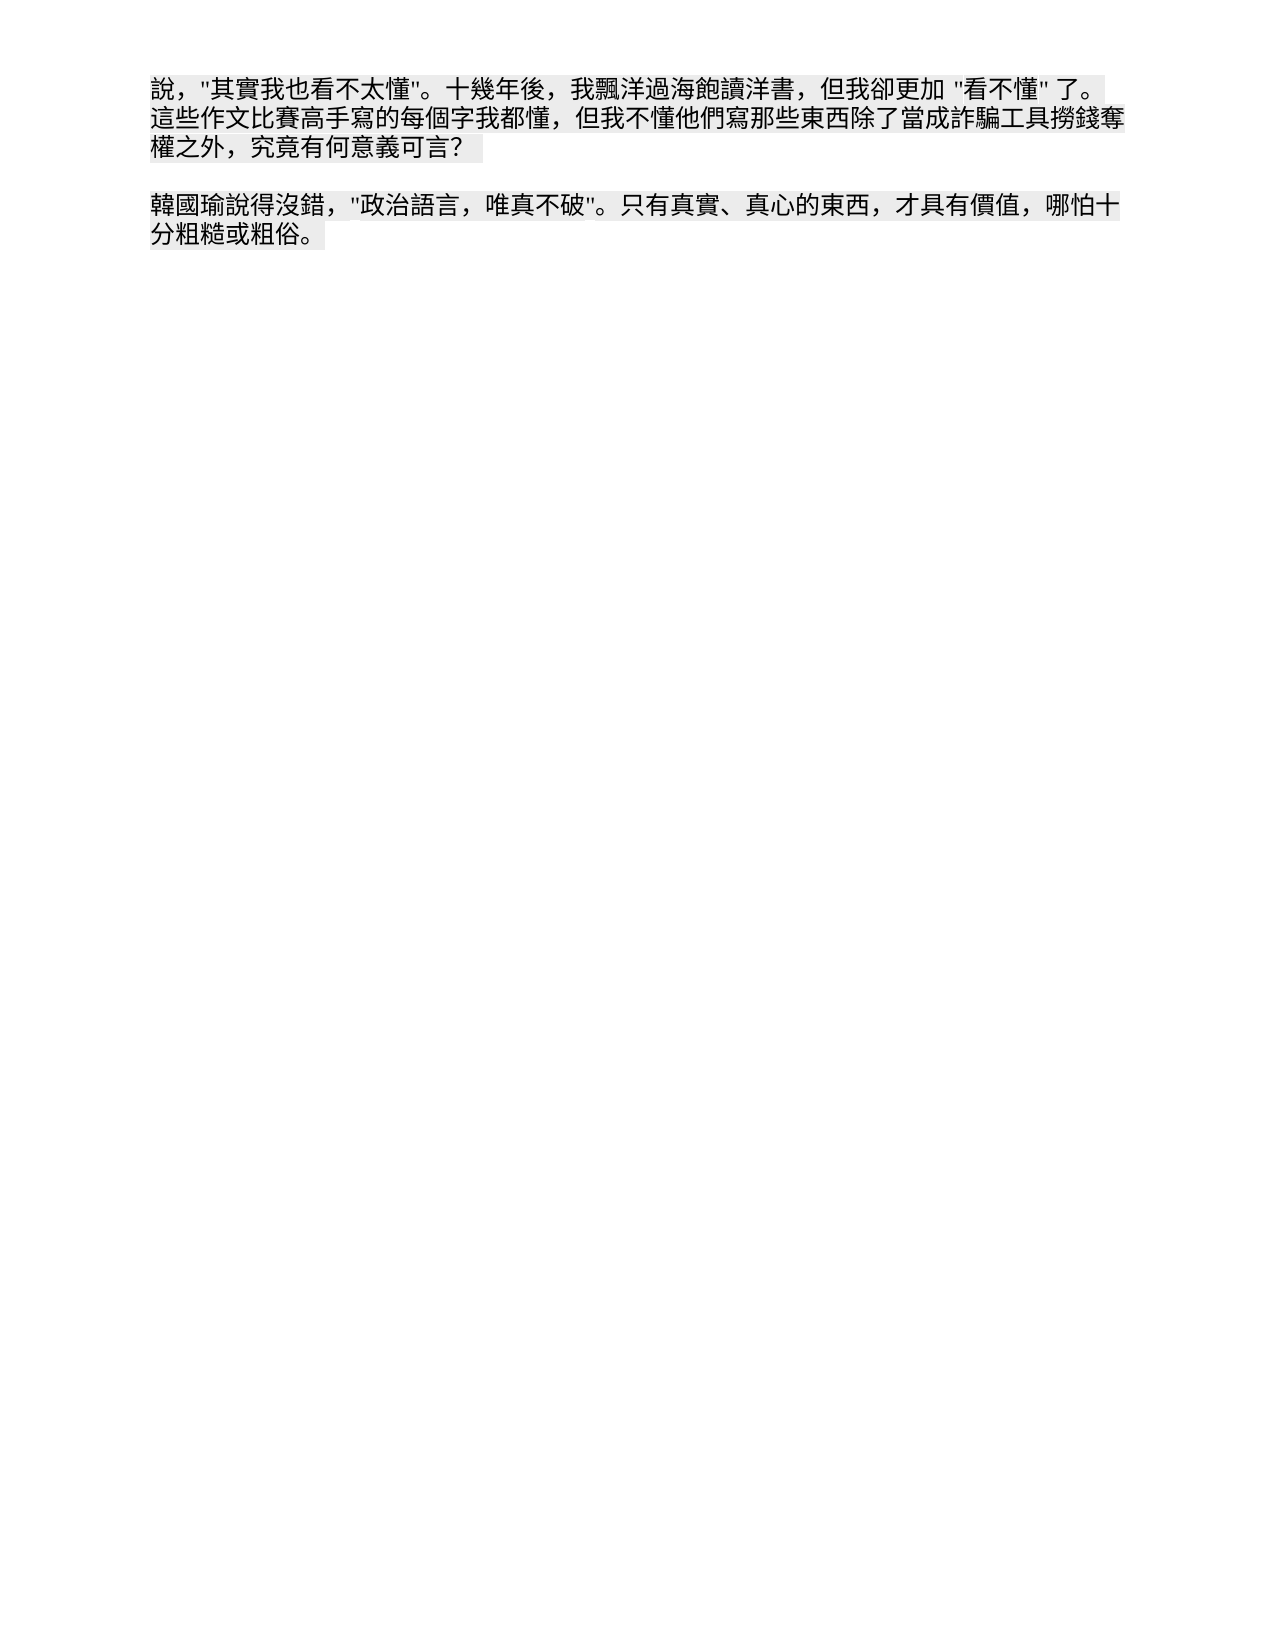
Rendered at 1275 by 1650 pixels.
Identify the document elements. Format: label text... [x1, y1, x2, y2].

text 卡韓政變(34)：唯真不破 陳真 2019. 04. 30. 講點八卦。 講到作文比賽，政壇冠軍當然非 "新潮流系" 這些人渣莫屬。當然，一樣下流，前後有別。在我活躍的那個年代 (八零年代)，也就是邱義仁那一代，成員有好也有壞。好的例如戴振耀、劉峰松、翁金珠、楊秋興等等等，都是我的好朋友。至於其它的，比方說我也認識的李文忠、賴勁麟、陳菊、邱義仁等等等，我就 "不予置評" 了。至於1990年政治開放之後的新潮流，則幾乎全是人渣中的人渣，全是詐騙集團。 新潮流的前身叫做 "黨外編輯作家聯誼會"，簡稱 "編聯會"，是一個相當封閉的菁英組織，大多是作文比賽高手，不是一般人輕易可以加入。我大學時在黨外雜誌工作過兩年，而且思想、血統純正，所以也曾獲邀。我看在戴振耀的份上，曾經答應加入，但我後來就反悔了，原因有二： 一是因為聽說要繳一筆費用，我那時窮得三餐不繼，實在也拿不出這些錢。我連黨費幾年來全都是大老們看我太窮，主動幫我繳的，我自己沒繳過一毛錢。 二是因為我基本上對於作文比賽那樣一種很喜歡搞什麼 "論述" 的人或政治風氣，缺乏好感，八字不合。十年黨外，我和挑蔥賣菜的黨外基層民眾相處非常快樂，但是遇到那類滿口理想、滿口論述的什麼公共型知識份子，我就覺得氣味很不搭。 我活躍的圈子，在高雄縣的部份，基本上就是以戴振耀為首的民主芭樂園為主。那是阿耀在高雄縣橋頭鄉的一塊農地，種芭樂，田裏頭有個教室，我們就在那裏開會、上課、組織訓練、演講等等等。成員十之八九是農民或工人，詹益樺也是成員之一，知識份子大概就只有我和楊秋興等等極少數人。 至於阿耀，是個農民，之前是中油員工，他說他拿筆感覺比拿鋤頭還沉重。他曾發表過幾篇文章，是我幫他改的，改得滿江紅的原稿我甚至都還留著。我之所以在三十多年前就想保留著那樣一些在當時看來毫無價值的 "廢紙" 是因為，我知道在那些文筆不太通順的粗糙文字中，藏著一顆善良細膩充滿熱情的心，因此我不想把它們當成垃圾丟掉。 1990年之後，我就慢慢淡出黨外，想要專心當個醫生，同時也離開高雄，來到台北馬偕與長庚醫院工作，但是阿耀仍然經常打電話給我，電話中都是在講新潮流之間的內鬥，或是講他在立法院對付郝伯村的事，或是提了哪些議案等等。 後來，他和楊秋興因為選舉而鬧翻，幾乎可以說是反目成仇。我很驚訝，因為當年大家情同手足，怎麼會因為選舉的那一點毫無意義的功名權位而鬧翻？不是說參政是為了犧牲奉獻服務人民嗎？何必搶著犧牲奉獻？像我每次都堅持讓別人去 "犧牲奉獻"，任憑大老們幾次如何勸進，我就是不想擔任公職或代表黨參選民代。在那年代，民心思變，特別是在中南部地區，凡被提名者大概都可當選。 另一方面，民進黨以光速般的速度腐爛，於是在1994年的2月28日，我實在忍不住跟這樣一個黨為伍，於是決定退黨。我曾經退了兩次黨都被 "慰留"，第一次是1988年，慰留我的人就是陳菊，她說才剛發生520事件，你就要退黨，那不就是在打擊黨的士氣嗎？ 1999年，民進黨更加腐敗，無惡不作，進階到人渣黨的地步，於是我在和學姐聯名發表 "給長老教會的一封公開信" 之後，開始和人渣黨站在對立面，從此和過去的同志們為敵，或是從此不再往來，免得尷尬。 2007年，我回到台灣，寫了一封公開信在報紙上，公開點名林義雄、陳菊、戴振耀、翁金珠、劉峰松、楊秋興等等幾位好朋友，希望他們不要再為虎作倀，不要再挺早已失去靈魂的民進黨，希望他們留給台灣一條生路。不久之後，我就接到他們其中幾位的電話，寒喧之餘，我聽得出來，我是不可能改變他們的。 就這樣又過了十年。十年之中，一部份出於道不同不相為謀，一部份出於我個人強烈的隱世厭世念頭，幾乎和過去友人完全斷絕了連絡；就算有人經常相邀，我也不想再和昔日同志們碰面。碰了面要講什麼？打一架嗎？ 直到有一天，我聽說阿耀得了胰臟癌。我知道這個病來日無多，於是就和阿耀連絡上了，彷彿時光倒流，宛如失散多年的手足重逢，他說他很想念我，這麼多年來曾看過我的許多文章。我明白他的意思，但我們盡量避開具體的政治話題，免得尷尬。他拍著我的背說 "我以前就跟你現在一樣壯！" 我手搭在他肩上，很難想像曾經壯得像一頭牛的阿耀竟變得如此衰弱瘦小。言談中，總感覺就像一種臨終感言，他說，他很高興在他一生中，能夠和我們這樣一些好朋友共同走過台灣最關鍵的那一段歷史。 我去醫院和他家看了他幾次，小心翼翼問起楊秋興。阿耀說，秋興已經十幾二十年沒連絡，而且也沒來看他。聽起來，兩人心結頗重。於是我又小心翼翼問他，"希不希望秋興來看你？" 阿耀笑說，"這種事要自然，不能勉強啦"。我聽得出來，他是懷著希望的。於是，我決定從事一項艱難任務，希望在阿耀生前，能夠讓他和秋興重逢，重修舊好。 我完成了這項使命，讓曾經宛如親兄弟一般的楊秋興和戴振耀終於又相聚了。這就是我離開黨外將近三十年之後唯一 "拋頭露面" 所做的事情。 2017年的11月19日，阿耀過世了。但我仍然寫了一封 Line給他，只寫了六個字："阿耀來世再見"。 我之所以寫這些私人的事，只是想說說一種 "作文比賽" 以外的東西。阿耀是新潮流的核心人物，但是，一樣是新潮流，卻不是每一個都如此下流，仍然還是有著像戴振耀那樣善良樸實充滿利他精神的人。他雖當過大官，當過民代，高居廟堂之上，但他始終像個 "人"，權力始終沒有侵蝕他的為人。也許這是因為他不太會寫作文。 詹益樺自焚之後，我寫了一篇文字悼念阿樺，標題叫做 "一個謙卑慕道的草根工作者"，同樣也是在說明有關 "寫作文" 這樣一件事。我說，阿樺跟那些滿口理想滿口論述的所謂知識份子很不一樣，充滿血肉，很真實，不造假。 至於新潮流那些作文高手，卻是一個比一個卑鄙，一個比一個貪婪。特別是1990年之後的新潮流，根本就是頂級人渣的大本營。柯文哲總算跟我有了一項共識，那就是新潮流確實就是這個社會的禍害。用我的話來說，是社會的毒瘤。 至於最早期的新潮流，你知道像邱義仁他們每天講些什麼嗎？什麼效法拉美革命啦、反美啦、反資本主義啦、反議會路線啦、群眾掛帥啦、什麼卡斯楚啦、古巴革命啦、切格瓦拉的精神啦，什麼南韓反美學生運動值得效法啦，什麼工農階級革命啦，什麼左派無產階級革命啦，什麼曼德拉的反抗西方強權啦.，什麼草根組織啦...作文題目一大堆，真是很會寫。 阿耀曾經有一天，在民主芭樂園的教室，隨手攤開桌上一本新潮流雜誌，突然大笑說："哈哈哈，這些我都看不懂，你們讀書人才懂"。我那時沒讀過什麼書，於是也趕緊說，"其實我也看不太懂"。十幾年後，我飄洋過海飽讀洋書，但我卻更加 "看不懂" 了。這些作文比賽高手寫的每個字我都懂，但我不懂他們寫那些東西除了當成詐騙工具撈錢奪權之外，究竟有何意義可言？ 韓國瑜說得沒錯，"政治語言，唯真不破"。只有真實、真心的東西，才具有價值，哪怕十分粗糙或粗俗。 [150, 75, 1125, 250]
